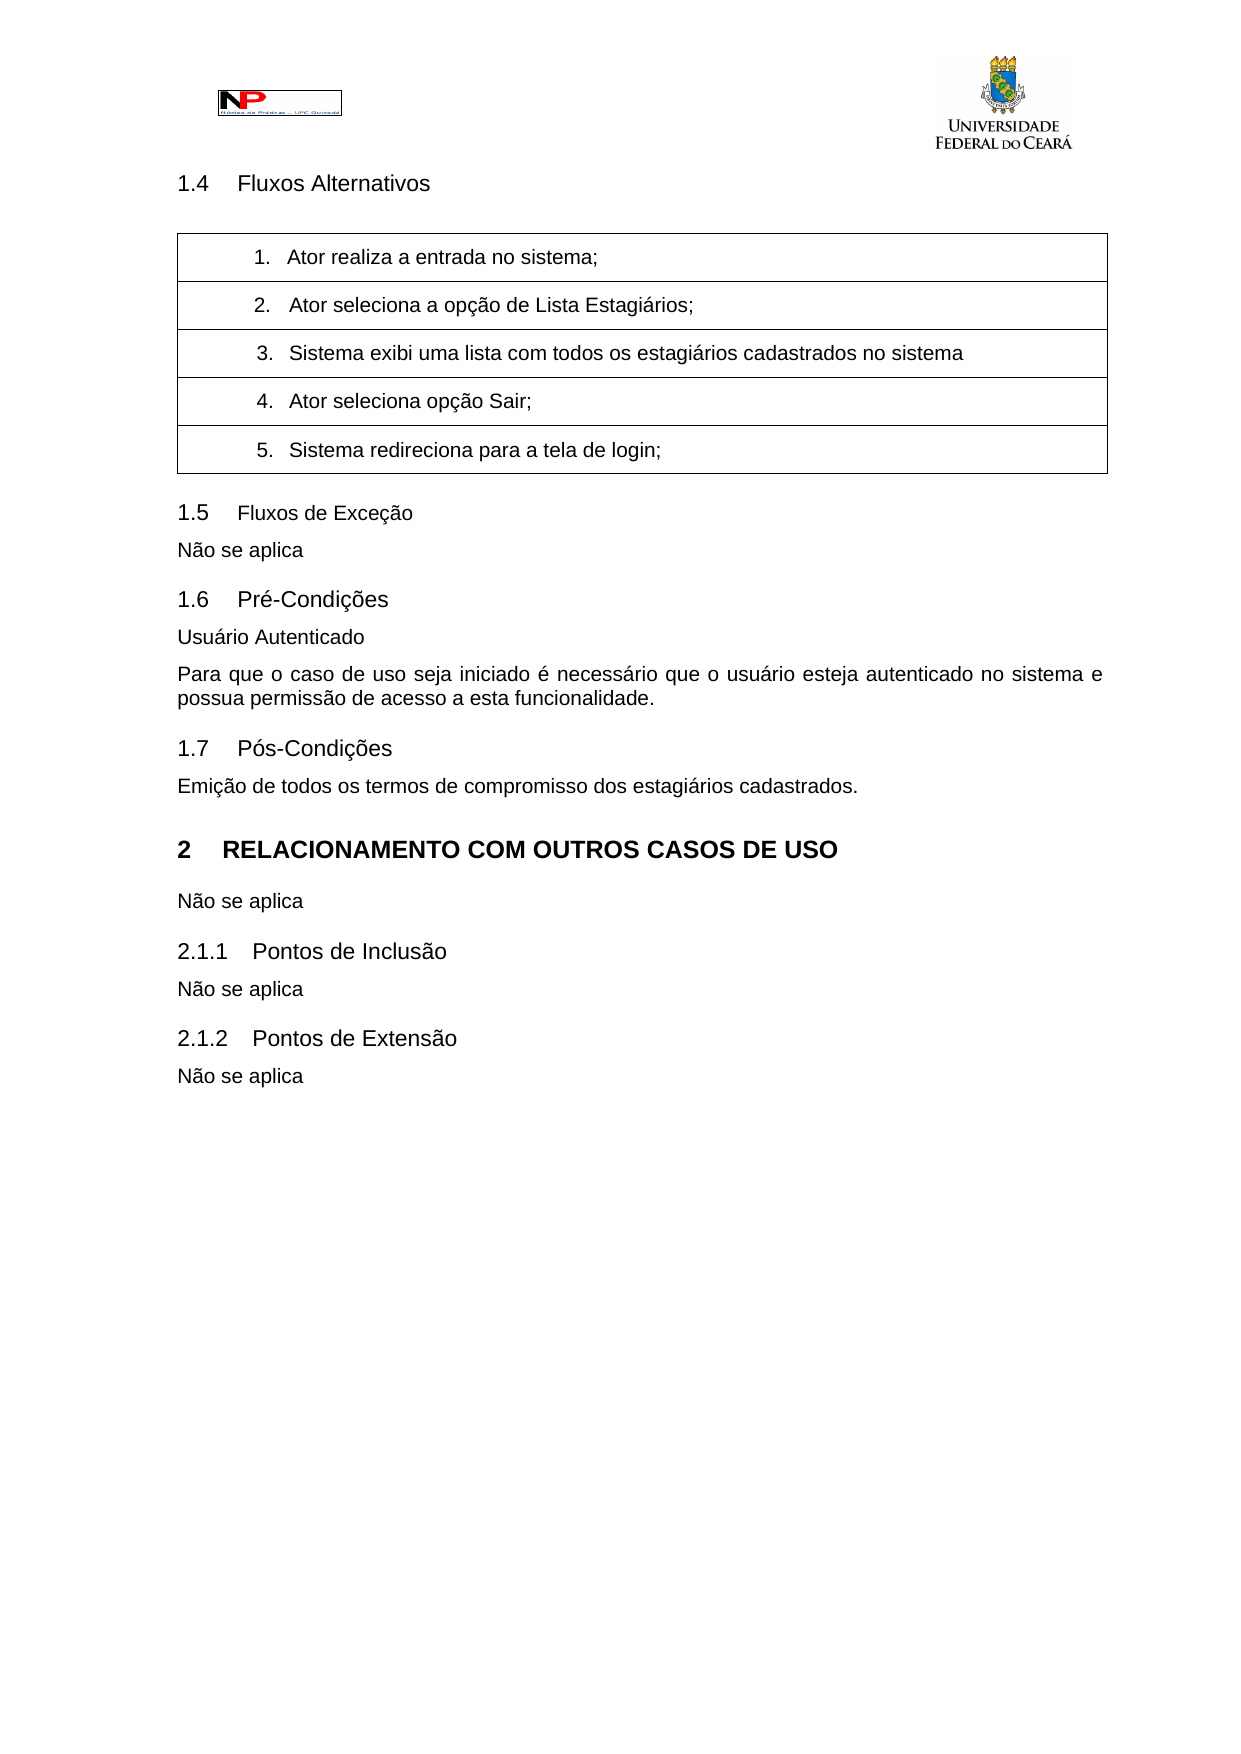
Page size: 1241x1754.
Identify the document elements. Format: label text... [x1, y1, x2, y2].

picture [219, 91, 341, 115]
list Não se aplica [177, 1064, 1104, 1088]
text Emição de todos os termos de compromisso dos estagiários cadastrados. [177, 773, 1104, 797]
subtitle Pré-Condições [177, 586, 1104, 613]
subtitle Fluxos de Exceção [177, 498, 1104, 525]
table_cell Ator seleciona a opção de Lista Estagiários; [178, 282, 1107, 329]
subtitle Pós-Condições [177, 734, 1104, 761]
subtitle Pontos de Extensão [177, 1025, 1104, 1052]
table_header Ator realiza a entrada no sistema; [178, 234, 1107, 281]
text Usuário Autenticado [177, 625, 1104, 649]
table_cell Ator seleciona opção Sair; [178, 378, 1107, 425]
subtitle Fluxos Alternativos [177, 170, 1104, 196]
picture [935, 56, 1074, 151]
table_cell Sistema redireciona para a tela de login; [178, 426, 1107, 473]
text Não se aplica [177, 537, 1104, 561]
list Não se aplica [177, 976, 1104, 1000]
table_cell Sistema exibi uma lista com todos os estagiários cadastrados no sistema [178, 330, 1107, 377]
list Não se aplica [177, 889, 1104, 913]
subtitle Pontos de Inclusão [177, 938, 1104, 964]
text Para que o caso de uso seja iniciado é necessário que o usuário esteja autenticado no sistema e possua permissão de acesso a esta funcionalidade. [177, 662, 1104, 709]
subtitle Relacionamento com Outros Casos de Uso [177, 835, 1104, 864]
